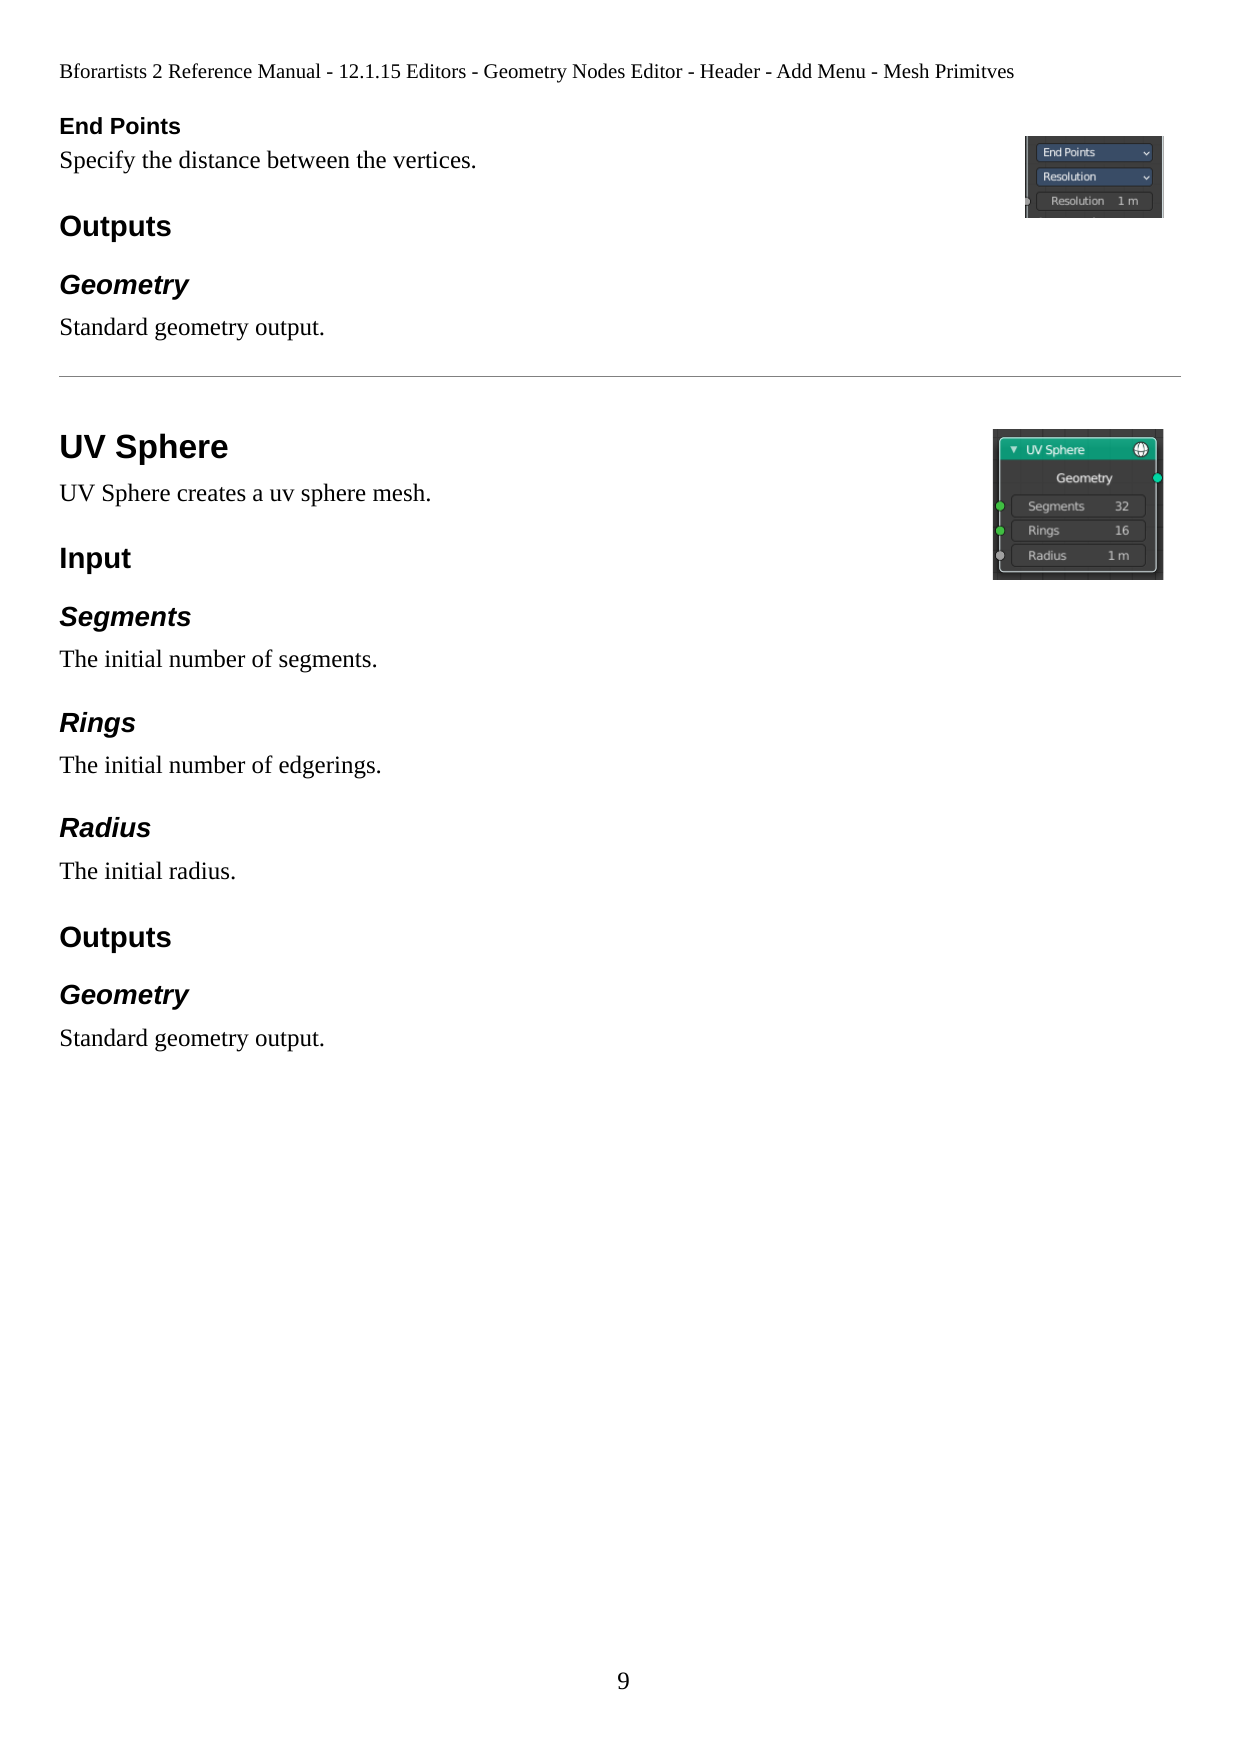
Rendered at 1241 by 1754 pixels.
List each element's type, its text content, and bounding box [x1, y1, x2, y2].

subtitle [1164, 541, 1181, 575]
text The initial radius. [59, 856, 1181, 885]
text The initial number of segments. [59, 644, 1181, 673]
text Standard geometry output. [59, 312, 1181, 341]
subtitle Geometry [59, 979, 1181, 1011]
subtitle Rings [59, 706, 1181, 738]
text The initial number of edgerings. [59, 750, 1181, 779]
subtitle Input [59, 541, 992, 575]
picture [1025, 136, 1164, 218]
picture [992, 429, 1164, 580]
subtitle Outputs [59, 920, 1181, 954]
subtitle End Points [59, 113, 1181, 139]
subtitle Radius [59, 812, 1181, 844]
subtitle Geometry [59, 268, 1181, 300]
subtitle Segments [59, 600, 1181, 632]
text UV Sphere creates a uv sphere mesh. [59, 478, 992, 506]
subtitle UV Sphere [59, 426, 1181, 465]
text Specify the distance between the vertices. [59, 146, 1025, 174]
text Standard geometry output. [59, 1023, 1181, 1052]
subtitle Outputs [59, 209, 1181, 243]
